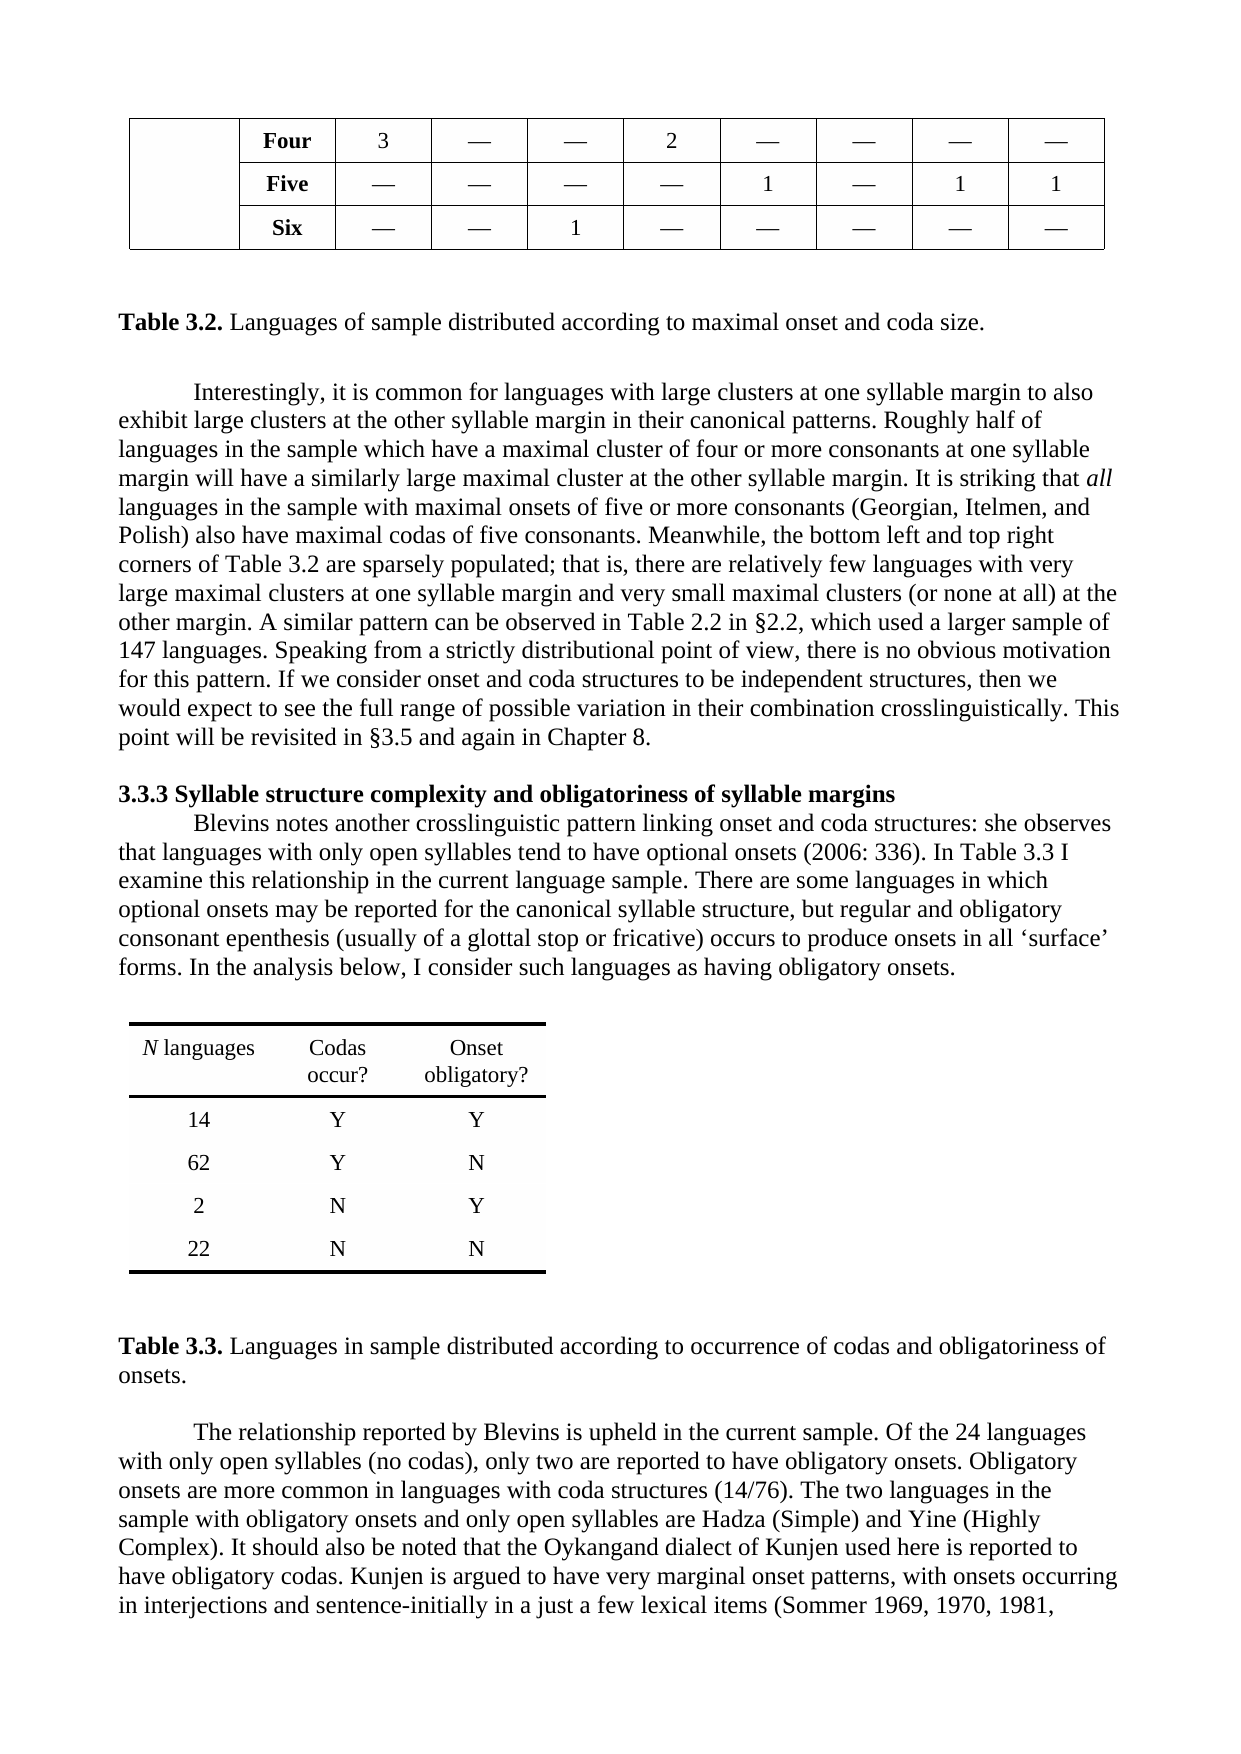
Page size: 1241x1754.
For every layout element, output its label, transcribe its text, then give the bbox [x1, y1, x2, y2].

table_cell 62 [129, 1140, 268, 1183]
table_cell Y [407, 1098, 546, 1140]
table_cell — [432, 163, 527, 205]
table_cell 14 [129, 1098, 268, 1140]
table_cell 3 [336, 119, 431, 162]
table_header Codas occur? [268, 1026, 407, 1095]
table_cell 2 [624, 119, 720, 162]
table_header Onset obligatory? [407, 1026, 546, 1095]
table_cell 1 [721, 163, 816, 205]
table_cell — [528, 119, 623, 162]
table_cell N [407, 1226, 546, 1269]
subtitle 3.3.3 Syllable structure complexity and obligatoriness of syllable margins [118, 779, 1122, 808]
table_cell — [817, 119, 912, 162]
table_cell 22 [129, 1226, 268, 1269]
table_header N languages [129, 1026, 268, 1095]
table_cell Y [268, 1140, 407, 1183]
table_cell — [624, 206, 720, 249]
text Blevins notes another crosslinguistic pattern linking onset and coda structures: she observes that languages with only open syllables tend to have optional onsets (2006: 336). In Table 3.3 I examine this relationship in the current language sample. There are some languages in which optional onsets may be reported for the canonical syllable structure, but regular and obligatory consonant epenthesis (usually of a glottal stop or fricative) occurs to produce onsets in all ‘surface’ forms. In the analysis below, I consider such languages as having obligatory onsets. [118, 808, 1122, 981]
table_cell 1 [1009, 163, 1104, 205]
table_cell — [432, 119, 527, 162]
table_cell — [432, 206, 527, 249]
table_cell — [721, 119, 816, 162]
table_cell — [817, 163, 912, 205]
table_cell — [817, 206, 912, 249]
table_cell Y [407, 1184, 546, 1226]
table_cell Y [268, 1098, 407, 1140]
table_cell Five [240, 163, 335, 205]
table_cell N [268, 1226, 407, 1269]
table_cell 1 [528, 206, 623, 249]
table_cell — [528, 163, 623, 205]
table_cell — [721, 206, 816, 249]
text The relationship reported by Blevins is upheld in the current sample. Of the 24 languages with only open syllables (no codas), only two are reported to have obligatory onsets. Obligatory onsets are more common in languages with coda structures (14/76). The two languages in the sample with obligatory onsets and only open syllables are Hadza (Simple) and Yine (Highly Complex). It should also be noted that the Oykangand dialect of Kunjen used here is reported to have obligatory codas. Kunjen is argued to have very marginal onset patterns, with onsets occurring in interjections and sentence-initially in a just a few lexical items (Sommer 1969, 1970, 1981, [118, 1417, 1122, 1619]
table_cell — [913, 206, 1008, 249]
table_cell — [624, 163, 720, 205]
table_cell 1 [913, 163, 1008, 205]
table_cell — [336, 163, 431, 205]
table_cell N [268, 1184, 407, 1226]
table_cell [130, 119, 239, 249]
text Table 3.2. Languages of sample distributed according to maximal onset and coda size. [118, 307, 1122, 336]
table_cell — [913, 119, 1008, 162]
table_cell Four [240, 119, 335, 162]
table_cell 2 [129, 1184, 268, 1226]
text Table 3.3. Languages in sample distributed according to occurrence of codas and obligatoriness of onsets. [118, 1331, 1122, 1389]
table_cell N [407, 1140, 546, 1183]
table_cell — [1009, 119, 1104, 162]
table_cell Six [240, 206, 335, 249]
table_cell — [336, 206, 431, 249]
text Interestingly, it is common for languages with large clusters at one syllable margin to also exhibit large clusters at the other syllable margin in their canonical patterns. Roughly half of languages in the sample which have a maximal cluster of four or more consonants at one syllable margin will have a similarly large maximal cluster at the other syllable margin. It is striking that all languages in the sample with maximal onsets of five or more consonants (Georgian, Itelmen, and Polish) also have maximal codas of five consonants. Meanwhile, the bottom left and top right corners of Table 3.2 are sparsely populated; that is, there are relatively few languages with very large maximal clusters at one syllable margin and very small maximal clusters (or none at all) at the other margin. A similar pattern can be observed in Table 2.2 in §2.2, which used a larger sample of 147 languages. Speaking from a strictly distributional point of view, there is no obvious motivation for this pattern. If we consider onset and coda structures to be independent structures, then we would expect to see the full range of possible variation in their combination crosslinguistically. This point will be revisited in §3.5 and again in Chapter 8. [118, 377, 1122, 751]
table_cell — [1009, 206, 1104, 249]
